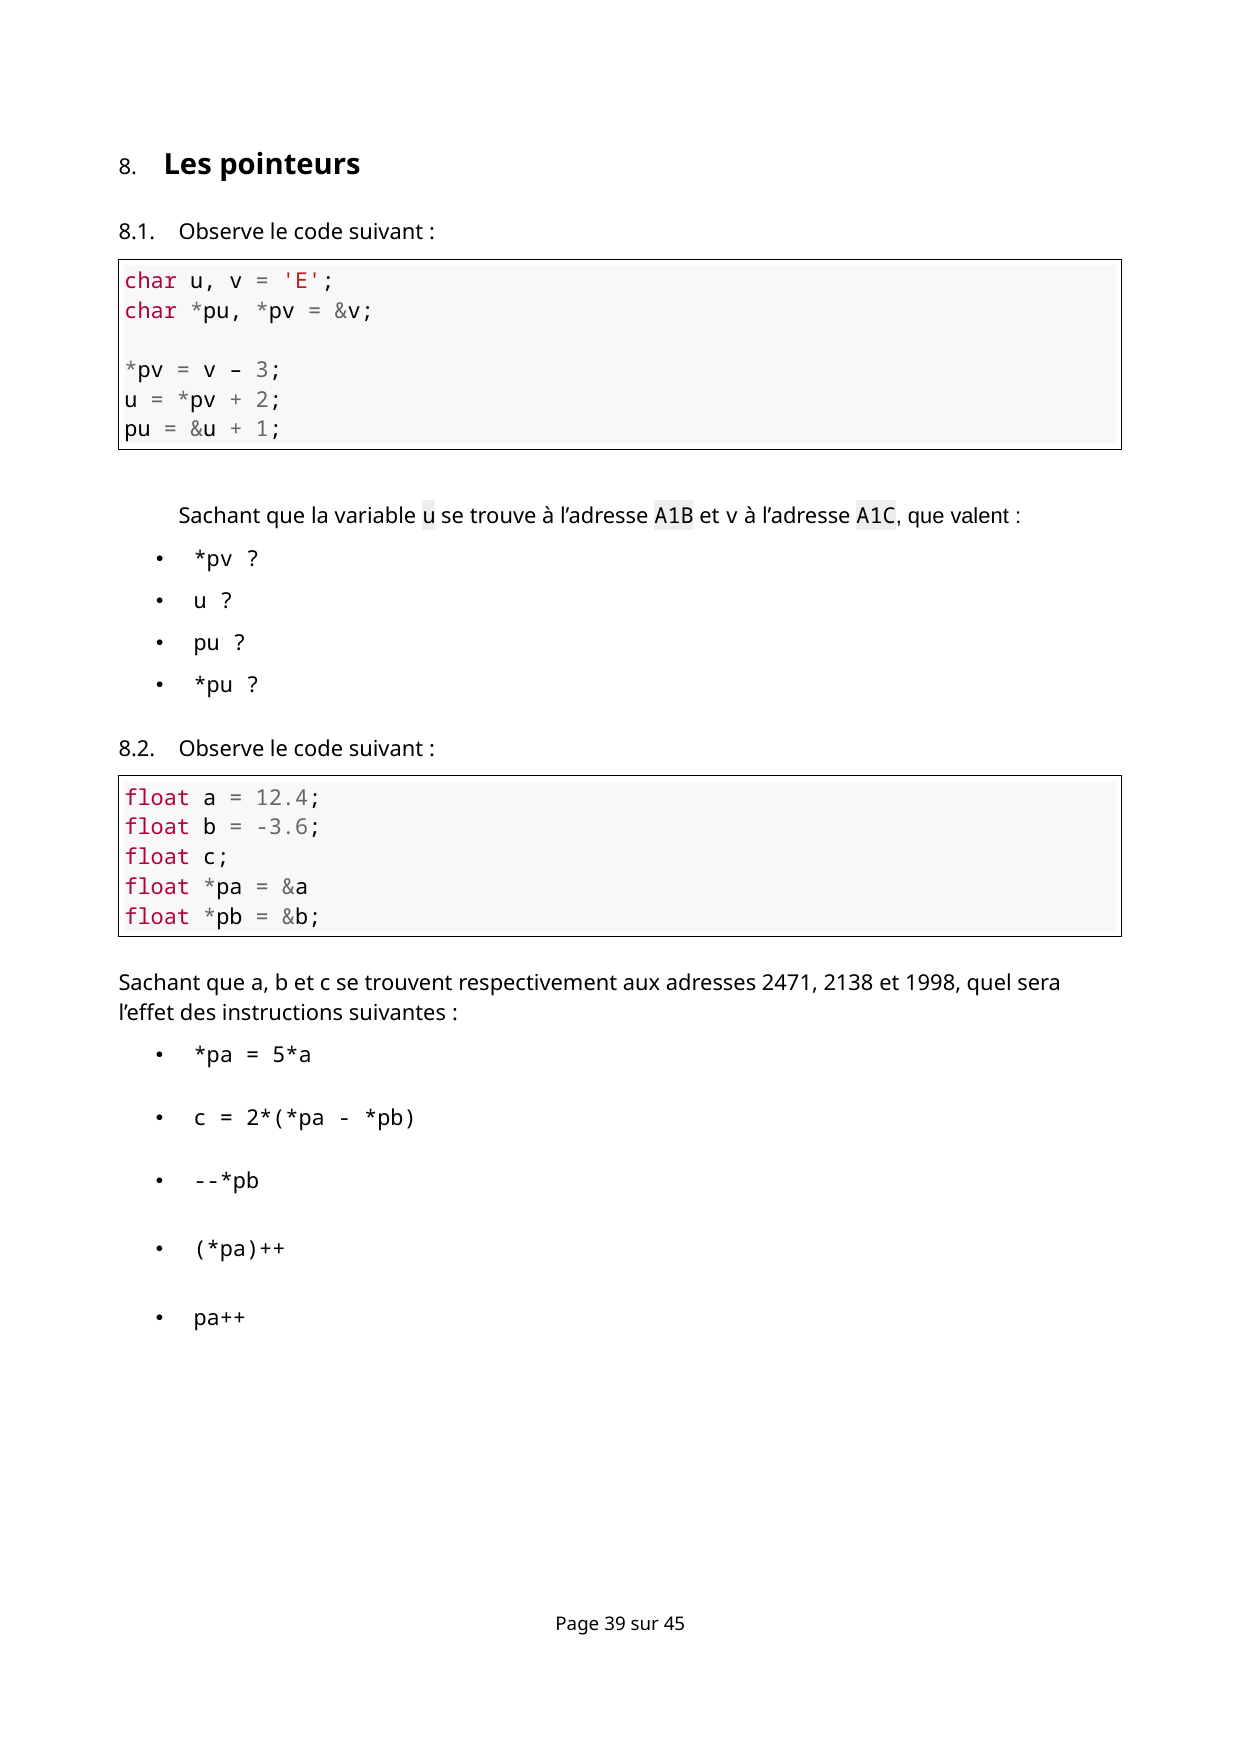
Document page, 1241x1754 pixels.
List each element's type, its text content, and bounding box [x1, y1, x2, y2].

list pa++ [156, 1302, 1033, 1332]
text Sachant que a, b et c se trouvent respectivement aux adresses 2471, 2138 et 1998, quel sera l’effet des instructions suivantes : [118, 967, 1122, 1026]
list c = 2*(*pa - *pb) [156, 1102, 1033, 1132]
subtitle Observe le code suivant : [118, 216, 1122, 246]
table_header char u, v = 'E'; char *pu, *pv = &v; *pv = v – 3; u = *pv + 2; pu = &u + 1; [119, 260, 1121, 449]
subtitle Les pointeurs [118, 143, 1122, 183]
list *pv ? [156, 542, 1122, 572]
subtitle Observe le code suivant : [118, 732, 1122, 762]
subtitle Sachant que la variable u se trouve à l’adresse A1B et v à l’adresse A1C, que valent : [118, 500, 1122, 530]
list (*pa)++ [156, 1233, 1033, 1263]
table_header float a = 12.4; float b = -3.6; float c; float *pa = &a float *pb = &b; [119, 776, 1121, 936]
list u ? [156, 585, 1122, 614]
list --*pb [156, 1165, 1033, 1195]
list pu ? [156, 627, 1122, 657]
list *pa = 5*a [156, 1039, 1033, 1069]
list *pu ? [156, 669, 1122, 699]
